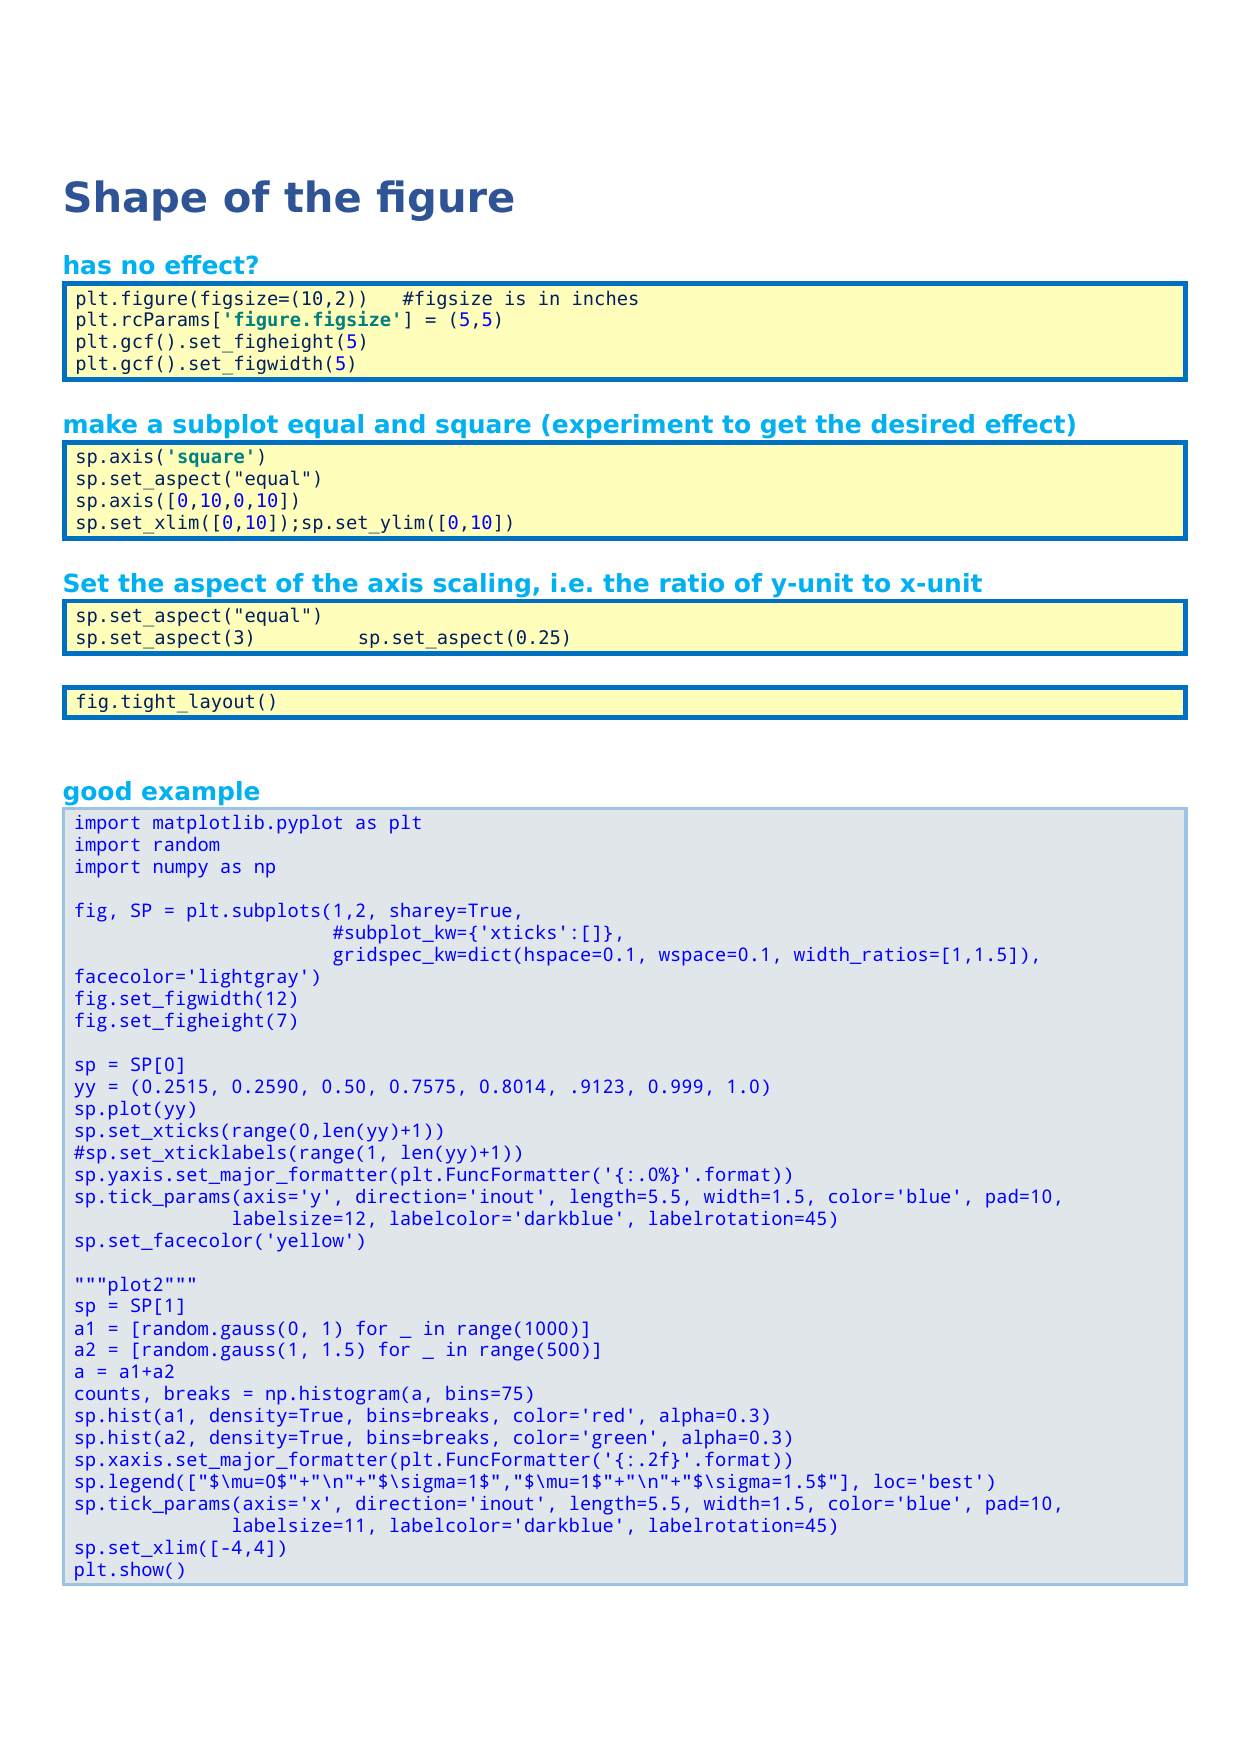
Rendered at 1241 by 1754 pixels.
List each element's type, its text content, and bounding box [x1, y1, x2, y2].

text sp.set_xlim([-4,4]) [65, 1532, 1184, 1554]
text sp.set_facecolor('yellow') [65, 1224, 1184, 1246]
text sp.tick_params(axis='x', direction='inout', length=5.5, width=1.5, color='blue', pad=10, [65, 1488, 1184, 1510]
text plt.rcParams['figure.figsize'] = (5,5) plt.gcf().set_figheight(5) plt.gcf().set_figwidth(5) [67, 303, 1183, 377]
text sp.set_xticks(range(0,len(yy)+1)) [65, 1114, 1184, 1136]
text Shape of the figure [62, 174, 1188, 223]
text counts, breaks = np.histogram(a, bins=75) [65, 1378, 1184, 1400]
text a = a1+a2 [65, 1356, 1184, 1378]
text gridspec_kw=dict(hspace=0.1, wspace=0.1, width_ratios=[1,1.5]), facecolor='lightgray') [65, 939, 1184, 983]
text #sp.set_xticklabels(range(1, len(yy)+1)) [65, 1136, 1184, 1158]
text a2 = [random.gauss(1, 1.5) for _ in range(500)] [65, 1334, 1184, 1356]
text plt.show() [65, 1554, 1184, 1583]
title good example [62, 778, 1188, 807]
text fig.set_figheight(7) [65, 1004, 1184, 1027]
text sp = SP[0] [65, 1048, 1184, 1071]
text sp.hist(a2, density=True, bins=breaks, color='green', alpha=0.3) [65, 1422, 1184, 1444]
text sp.axis('square') [67, 445, 1183, 462]
text sp.set_aspect(3) sp.set_aspect(0.25) [67, 621, 1183, 651]
text sp.xaxis.set_major_formatter(plt.FuncFormatter('{:.2f}'.format)) [65, 1444, 1184, 1466]
text fig, SP = plt.subplots(1,2, sharey=True, [65, 895, 1184, 917]
text import matplotlib.pyplot as plt [65, 810, 1184, 829]
text sp.hist(a1, density=True, bins=breaks, color='red', alpha=0.3) [65, 1400, 1184, 1422]
text fig.set_figwidth(12) [65, 983, 1184, 1004]
text plt.figure(figsize=(10,2)) #figsize is in inches [67, 286, 1183, 303]
text #subplot_kw={'xticks':[]}, [65, 917, 1184, 939]
text sp.yaxis.set_major_formatter(plt.FuncFormatter('{:.0%}'.format)) [65, 1158, 1184, 1180]
text labelsize=12, labelcolor='darkblue', labelrotation=45) [65, 1202, 1184, 1224]
text """plot2""" [65, 1268, 1184, 1290]
text sp.tick_params(axis='y', direction='inout', length=5.5, width=1.5, color='blue', pad=10, [65, 1180, 1184, 1202]
title has no effect? [62, 252, 1188, 281]
title make a subplot equal and square (experiment to get the desired effect) [62, 411, 1188, 440]
text labelsize=11, labelcolor='darkblue', labelrotation=45) [65, 1510, 1184, 1532]
text sp.axis([0,10,0,10]) sp.set_xlim([0,10]);sp.set_ylim([0,10]) [67, 483, 1183, 536]
text sp.plot(yy) [65, 1092, 1184, 1114]
text a1 = [random.gauss(0, 1) for _ in range(1000)] [65, 1312, 1184, 1334]
text yy = (0.2515, 0.2590, 0.50, 0.7575, 0.8014, .9123, 0.999, 1.0) [65, 1071, 1184, 1092]
text sp = SP[1] [65, 1290, 1184, 1312]
text sp.set_aspect("equal") [67, 462, 1183, 483]
text import random [65, 829, 1184, 851]
text sp.legend(["$\mu=0$"+"\n"+"$\sigma=1$","$\mu=1$"+"\n"+"$\sigma=1.5$"], loc='best') [65, 1466, 1184, 1488]
title Set the aspect of the axis scaling, i.e. the ratio of y-unit to x-unit [62, 569, 1188, 599]
text sp.set_aspect("equal") [67, 603, 1183, 621]
text fig.tight_layout() [67, 690, 1183, 715]
text import numpy as np [65, 851, 1184, 873]
